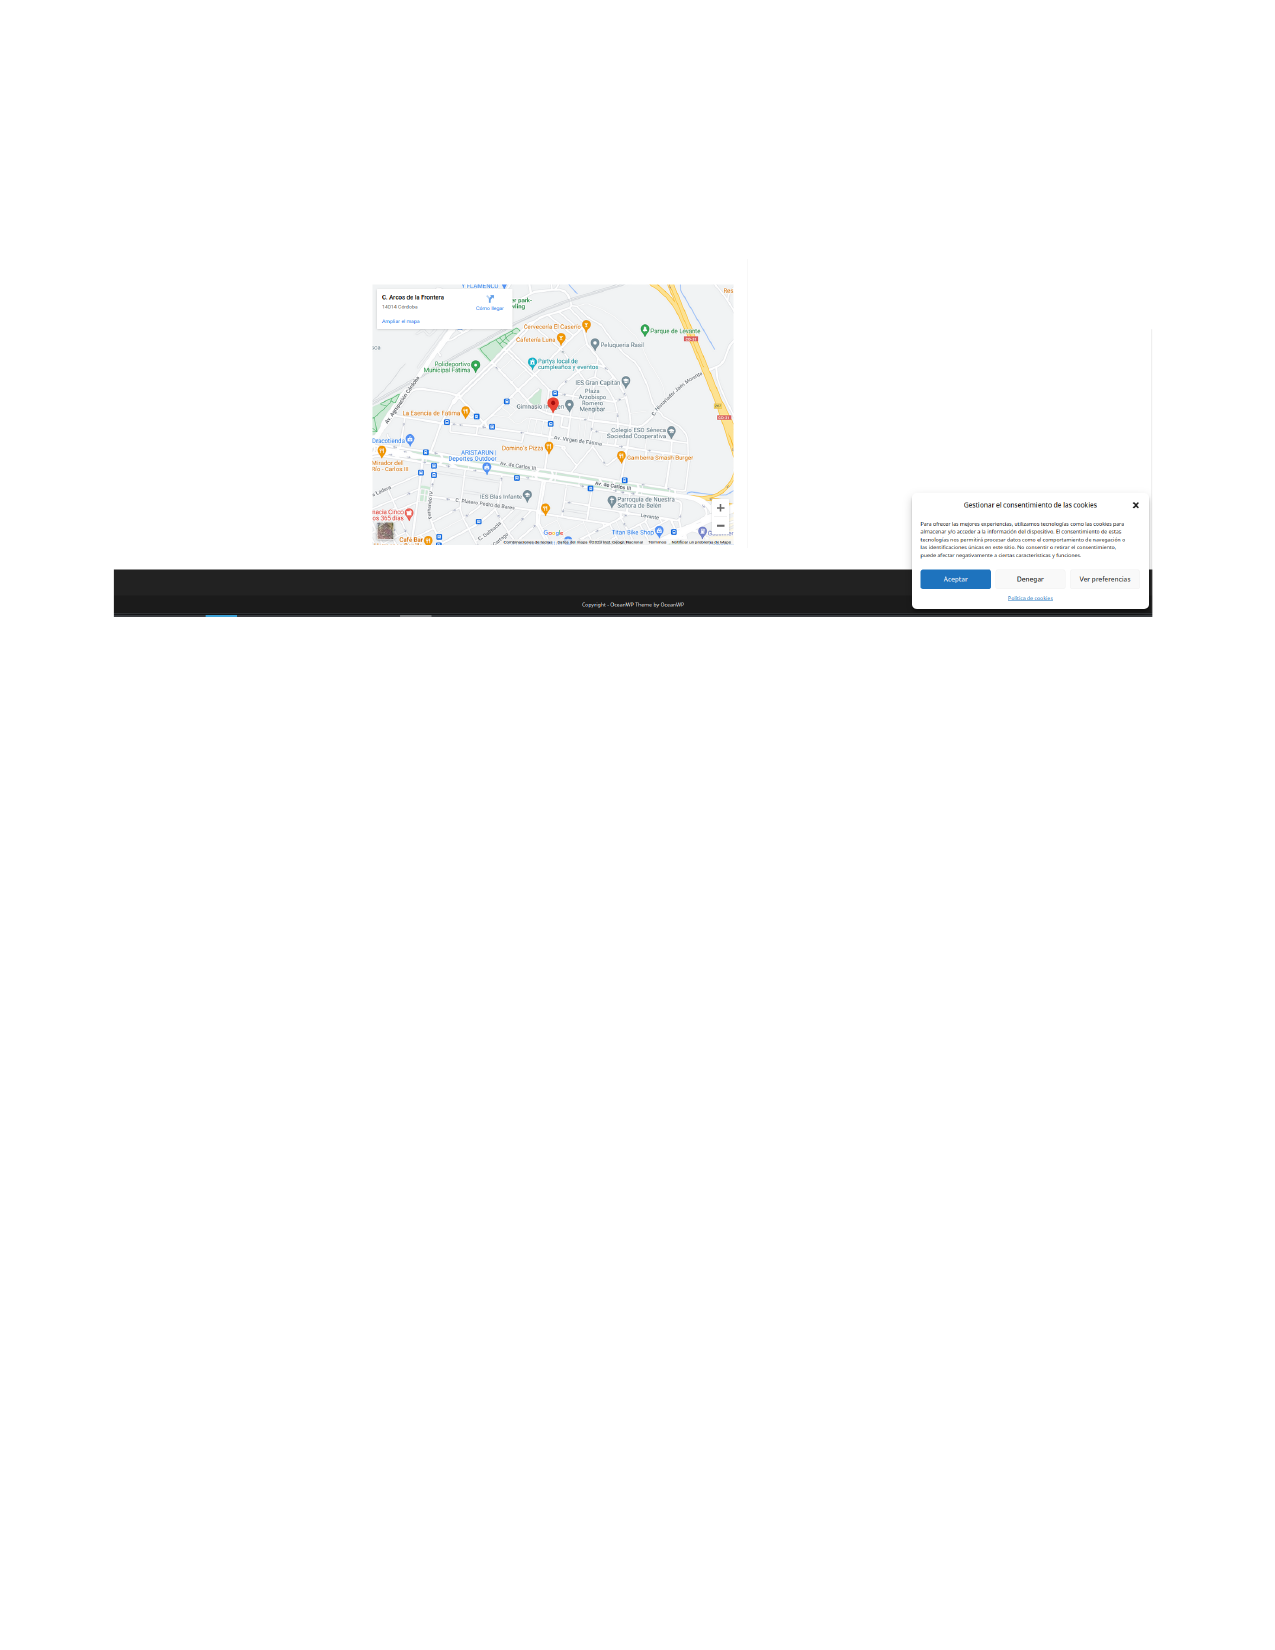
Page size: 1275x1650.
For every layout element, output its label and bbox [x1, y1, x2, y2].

picture [113, 259, 1153, 617]
